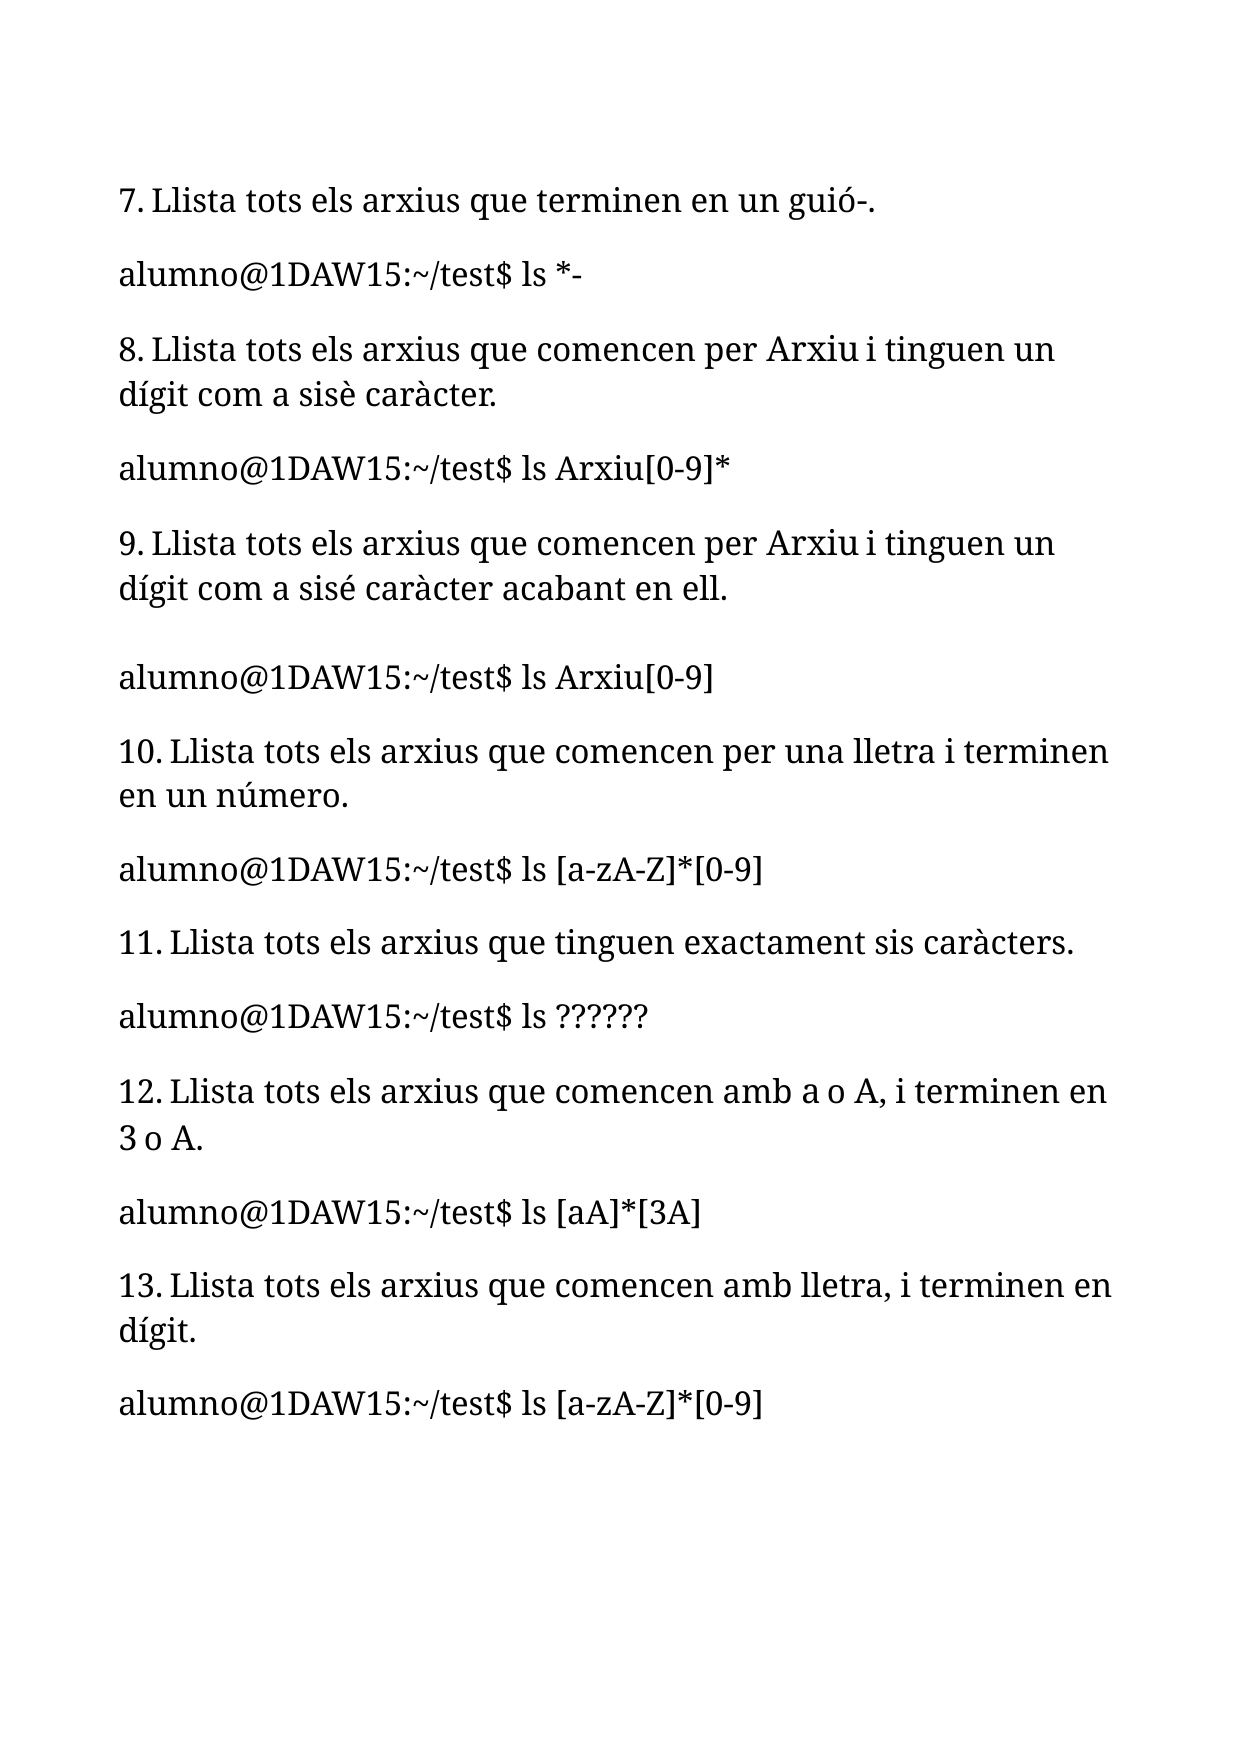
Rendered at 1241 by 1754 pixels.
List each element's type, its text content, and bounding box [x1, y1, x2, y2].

text 11. Llista tots els arxius que tinguen exactament sis caràcters. [118, 920, 1122, 964]
text alumno@1DAW15:~/test$ ls [aA]*[3A] [118, 1189, 1122, 1234]
text alumno@1DAW15:~/test$ ls [a-zA-Z]*[0-9] [118, 846, 1122, 891]
text 8. Llista tots els arxius que comencen per Arxiu i tinguen un dígit com a sisè caràcter. [118, 325, 1122, 416]
text alumno@1DAW15:~/test$ ls Arxiu[0-9]* [118, 445, 1122, 490]
text 10. Llista tots els arxius que comencen per una lletra i terminen en un número. [118, 728, 1122, 817]
text alumno@1DAW15:~/test$ ls *- [118, 251, 1122, 296]
text 9. Llista tots els arxius que comencen per Arxiu i tinguen un dígit com a sisé caràcter acabant en ell. [118, 518, 1122, 610]
text alumno@1DAW15:~/test$ ls ?????? [118, 993, 1122, 1038]
text alumno@1DAW15:~/test$ ls Arxiu[0-9] [118, 655, 1122, 699]
text 13. Llista tots els arxius que comencen amb lletra, i terminen en dígit. [118, 1262, 1122, 1352]
text alumno@1DAW15:~/test$ ls [a-zA-Z]*[0-9] [118, 1381, 1122, 1425]
text 12. Llista tots els arxius que comencen amb a o A, i terminen en 3 o A. [118, 1067, 1122, 1160]
text 7. Llista tots els arxius que terminen en un guió-. [118, 176, 1122, 222]
